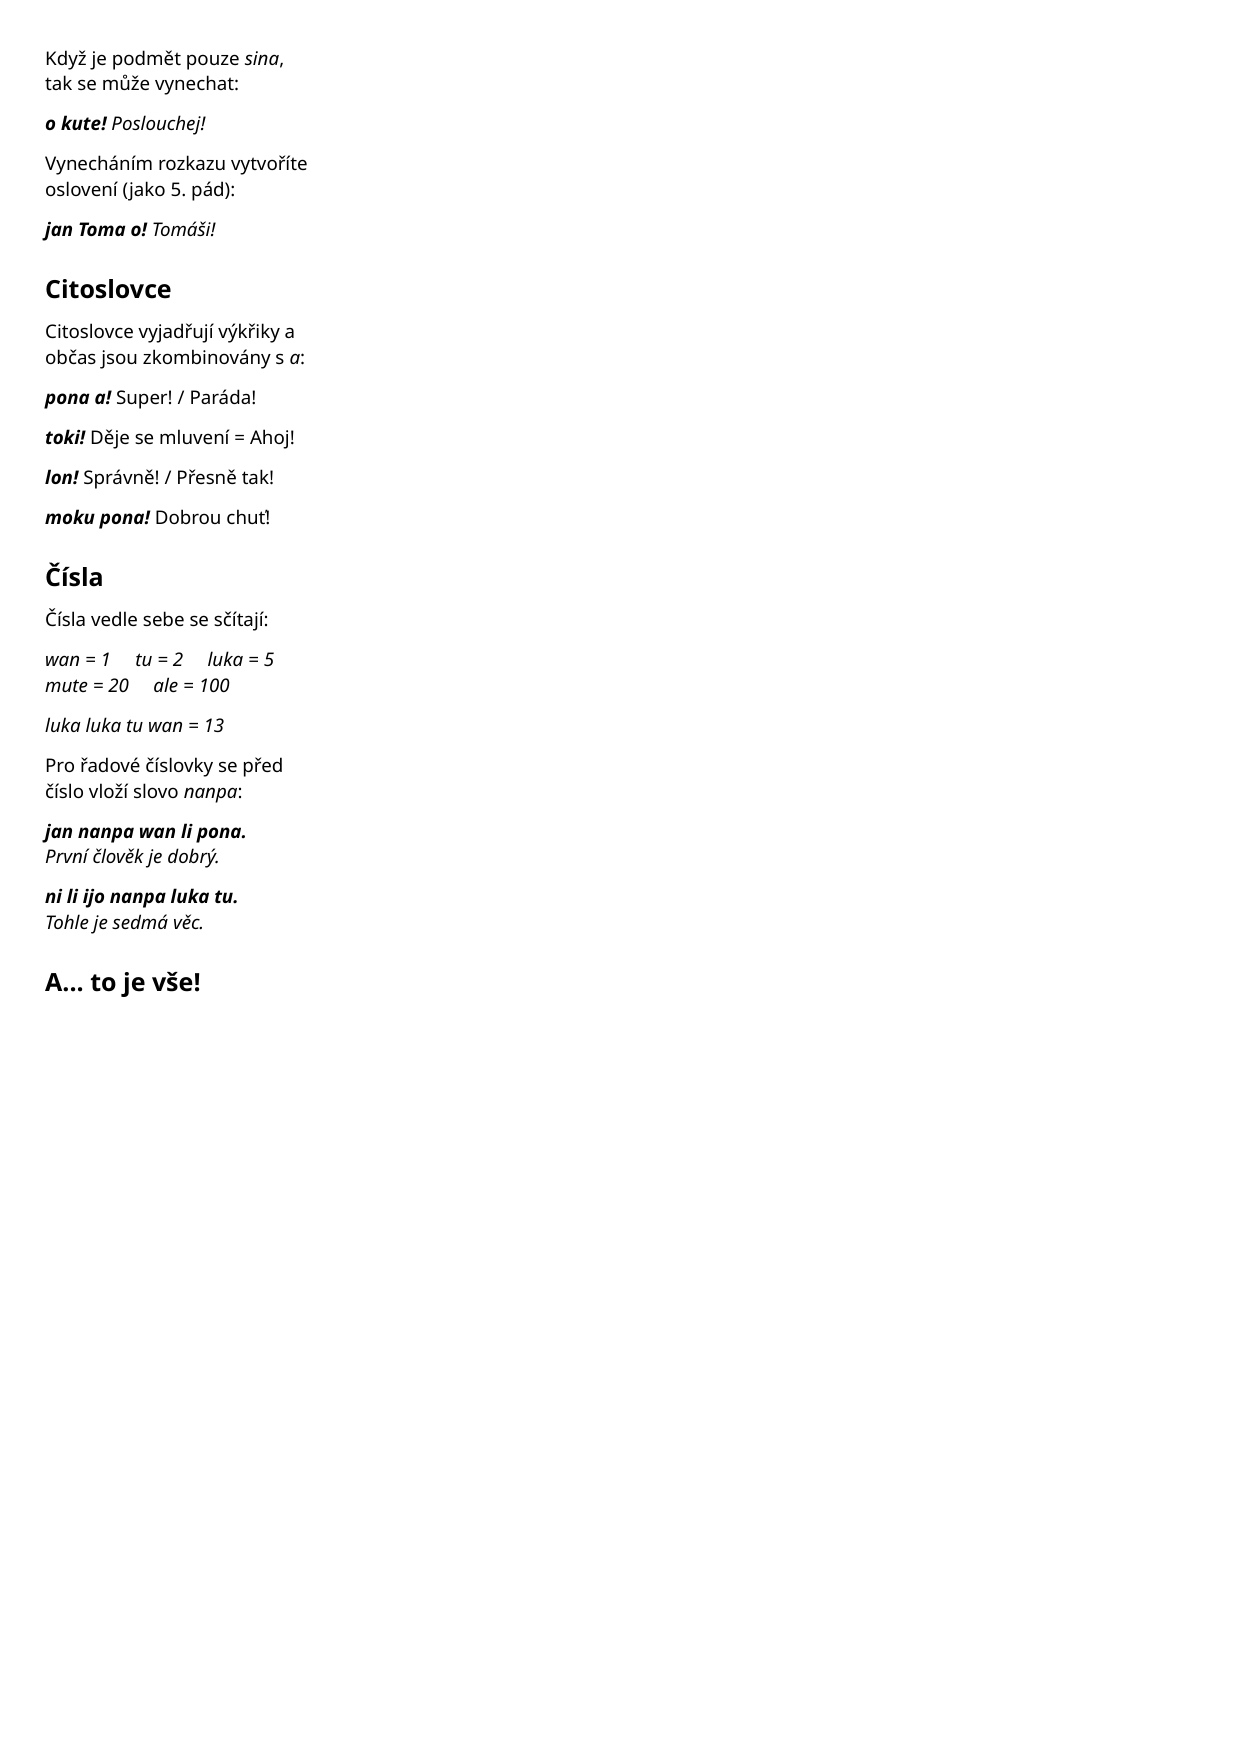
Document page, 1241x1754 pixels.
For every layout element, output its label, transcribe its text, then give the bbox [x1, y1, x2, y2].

text o kute! Poslouchej! [45, 111, 310, 136]
text moku pona! Dobrou chuť! [45, 504, 310, 530]
text jan Toma o! Tomáši! [45, 216, 310, 242]
text Čísla vedle sebe se sčítají: [45, 607, 310, 632]
text ni li ijo nanpa luka tu. Tohle je sedmá věc. [45, 884, 310, 935]
text Když je podmět pouze sina, tak se může vynechat: [45, 45, 310, 96]
text wan = 1 tu = 2 luka = 5 mute = 20 ale = 100 [45, 647, 310, 698]
text Citoslovce vyjadřují výkřiky a občas jsou zkombinovány s a: [45, 318, 310, 369]
subtitle A... to je vše! [45, 965, 310, 999]
text jan nanpa wan li pona. První člověk je dobrý. [45, 818, 310, 869]
text Pro řadové číslovky se před číslo vloží slovo nanpa: [45, 752, 310, 803]
text toki! Děje se mluvení = Ahoj! [45, 424, 310, 450]
subtitle Čísla [45, 560, 310, 594]
text Vynecháním rozkazu vytvoříte oslovení (jako 5. pád): [45, 151, 310, 202]
text luka luka tu wan = 13 [45, 712, 310, 738]
text lon! Správně! / Přesně tak! [45, 464, 310, 490]
text pona a! Super! / Paráda! [45, 384, 310, 410]
subtitle Citoslovce [45, 272, 310, 306]
